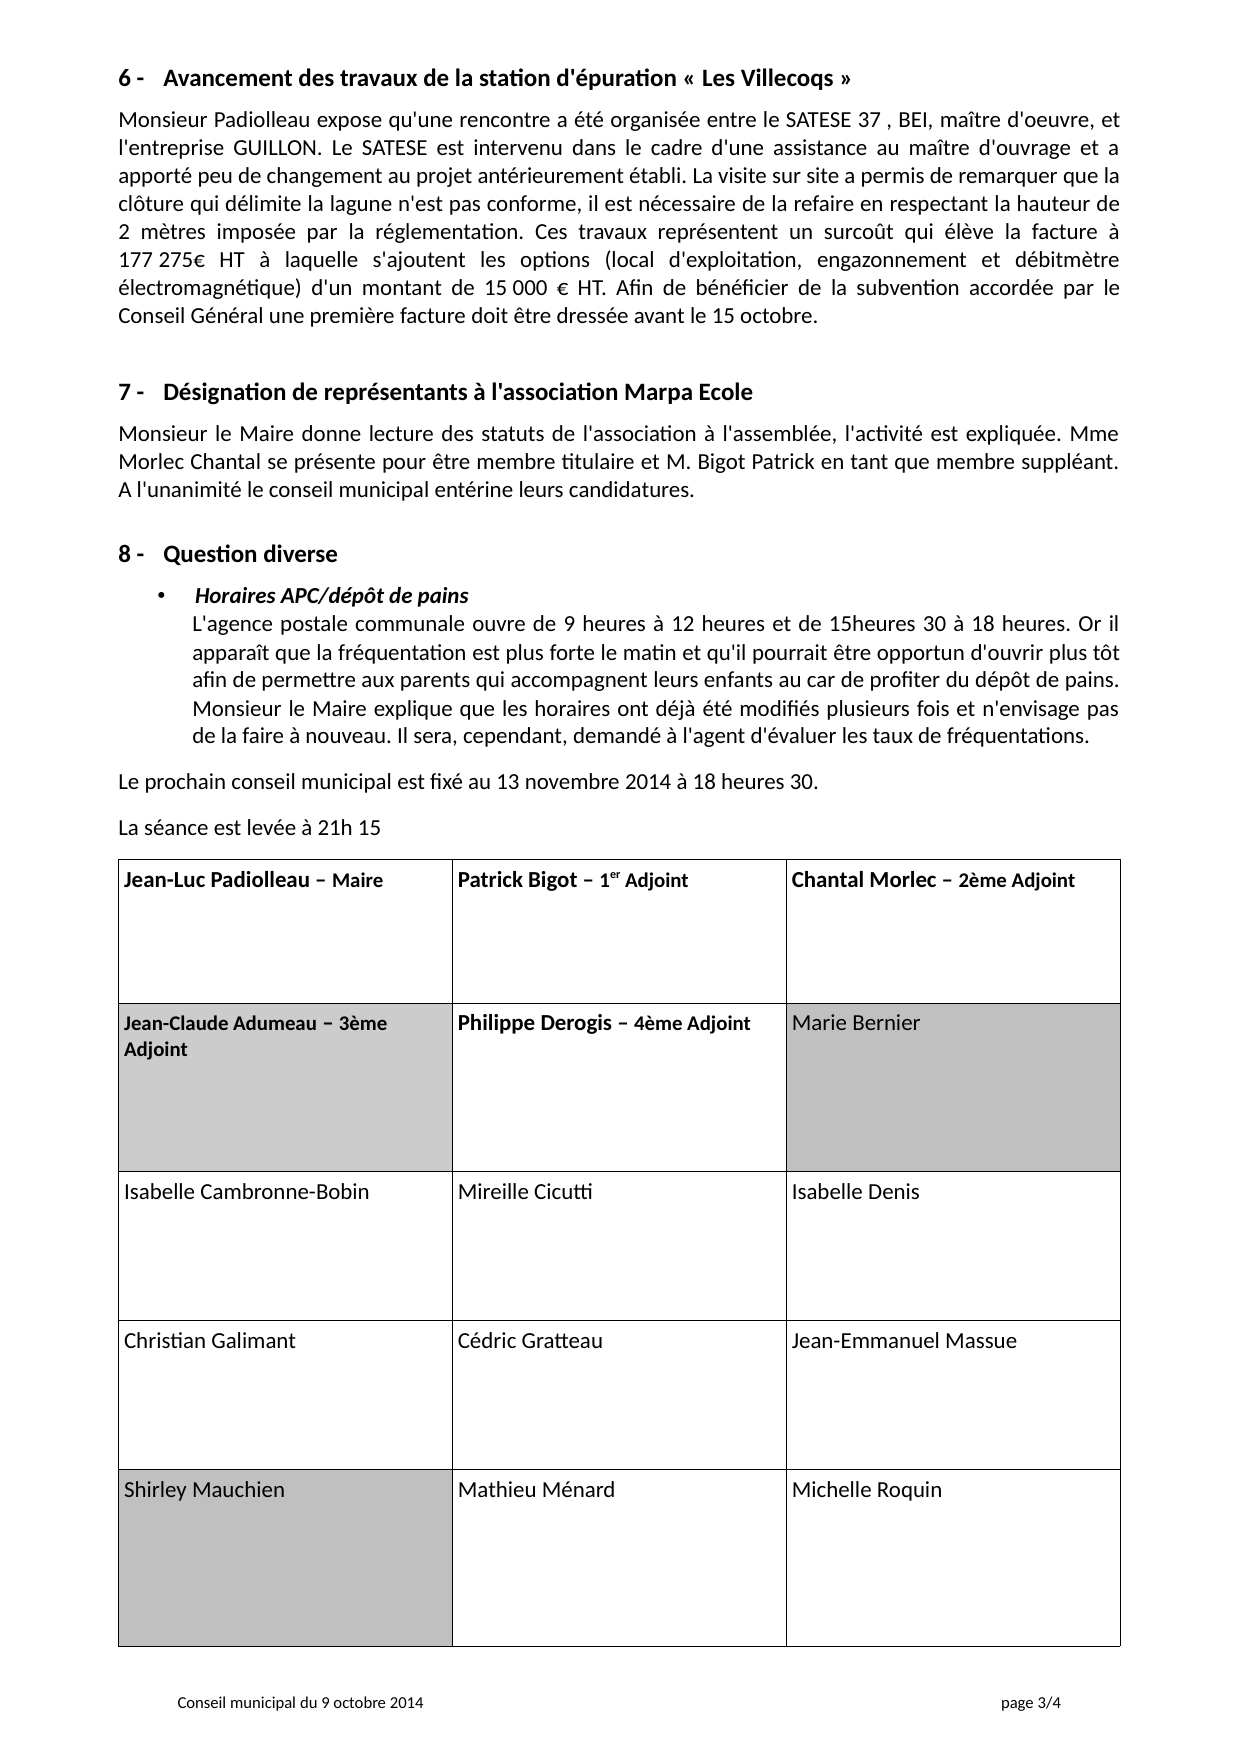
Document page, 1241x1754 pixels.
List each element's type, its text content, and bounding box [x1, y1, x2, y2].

subtitle Désignation de représentants à l'association Marpa Ecole [118, 376, 1120, 407]
subtitle Question diverse [118, 539, 1120, 569]
table_cell Mathieu Ménard [453, 1470, 786, 1646]
table_cell Shirley Mauchien [119, 1470, 452, 1646]
table_cell Christian Galimant [119, 1321, 452, 1469]
list L'agence postale communale ouvre de 9 heures à 12 heures et de 15heures 30 à 18 heures. Or il apparaît que la fréquentation est plus forte le matin et qu'il pourrait être opportun d'ouvrir plus tôt afin de permettre aux parents qui accompagnent leurs enfants au car de profiter du dépôt de pains. Monsieur le Maire explique que les horaires ont déjà été modifiés plusieurs fois et n'envisage pas de la faire à nouveau. Il sera, cependant, demandé à l'agent d'évaluer les taux de fréquentations. [154, 609, 1120, 750]
table_cell Jean-Emmanuel Massue [787, 1321, 1120, 1469]
table_cell Marie Bernier [787, 1004, 1120, 1171]
table_header Jean-Luc Padiolleau – Maire [119, 860, 452, 1002]
table_cell Mireille Cicutti [453, 1172, 786, 1320]
table_cell Michelle Roquin [787, 1470, 1120, 1646]
subtitle Avancement des travaux de la station d'épuration « Les Villecoqs » [118, 62, 1120, 92]
text Le prochain conseil municipal est fixé au 13 novembre 2014 à 18 heures 30. [118, 767, 1120, 795]
text Monsieur le Maire donne lecture des statuts de l'association à l'assemblée, l'activité est expliquée. Mme Morlec Chantal se présente pour être membre titulaire et M. Bigot Patrick en tant que membre suppléant. A l'unanimité le conseil municipal entérine leurs candidatures. [118, 419, 1120, 503]
text Monsieur Padiolleau expose qu'une rencontre a été organisée entre le SATESE 37 , BEI, maître d'oeuvre, et l'entreprise GUILLON. Le SATESE est intervenu dans le cadre d'une assistance au maître d'ouvrage et a apporté peu de changement au projet antérieurement établi. La visite sur site a permis de remarquer que la clôture qui délimite la lagune n'est pas conforme, il est nécessaire de la refaire en respectant la hauteur de 2 mètres imposée par la réglementation. Ces travaux représentent un surcoût qui élève la facture à 177 275€ HT à laquelle s'ajoutent les options (local d'exploitation, engazonnement et débitmètre électromagnétique) d'un montant de 15 000 € HT. Afin de bénéficier de la subvention accordée par le Conseil Général une première facture doit être dressée avant le 15 octobre. [118, 105, 1120, 329]
table_cell Jean-Claude Adumeau – 3ème Adjoint [119, 1004, 452, 1171]
table_cell Isabelle Cambronne-Bobin [119, 1172, 452, 1320]
table_header Chantal Morlec – 2ème Adjoint [787, 860, 1120, 1002]
table_cell Cédric Gratteau [453, 1321, 786, 1469]
table_header Patrick Bigot – 1er Adjoint [453, 860, 786, 1002]
table_cell Philippe Derogis – 4ème Adjoint [453, 1004, 786, 1171]
list Horaires APC/dépôt de pains [157, 582, 1120, 609]
text La séance est levée à 21h 15 [118, 813, 1120, 841]
table_cell Isabelle Denis [787, 1172, 1120, 1320]
